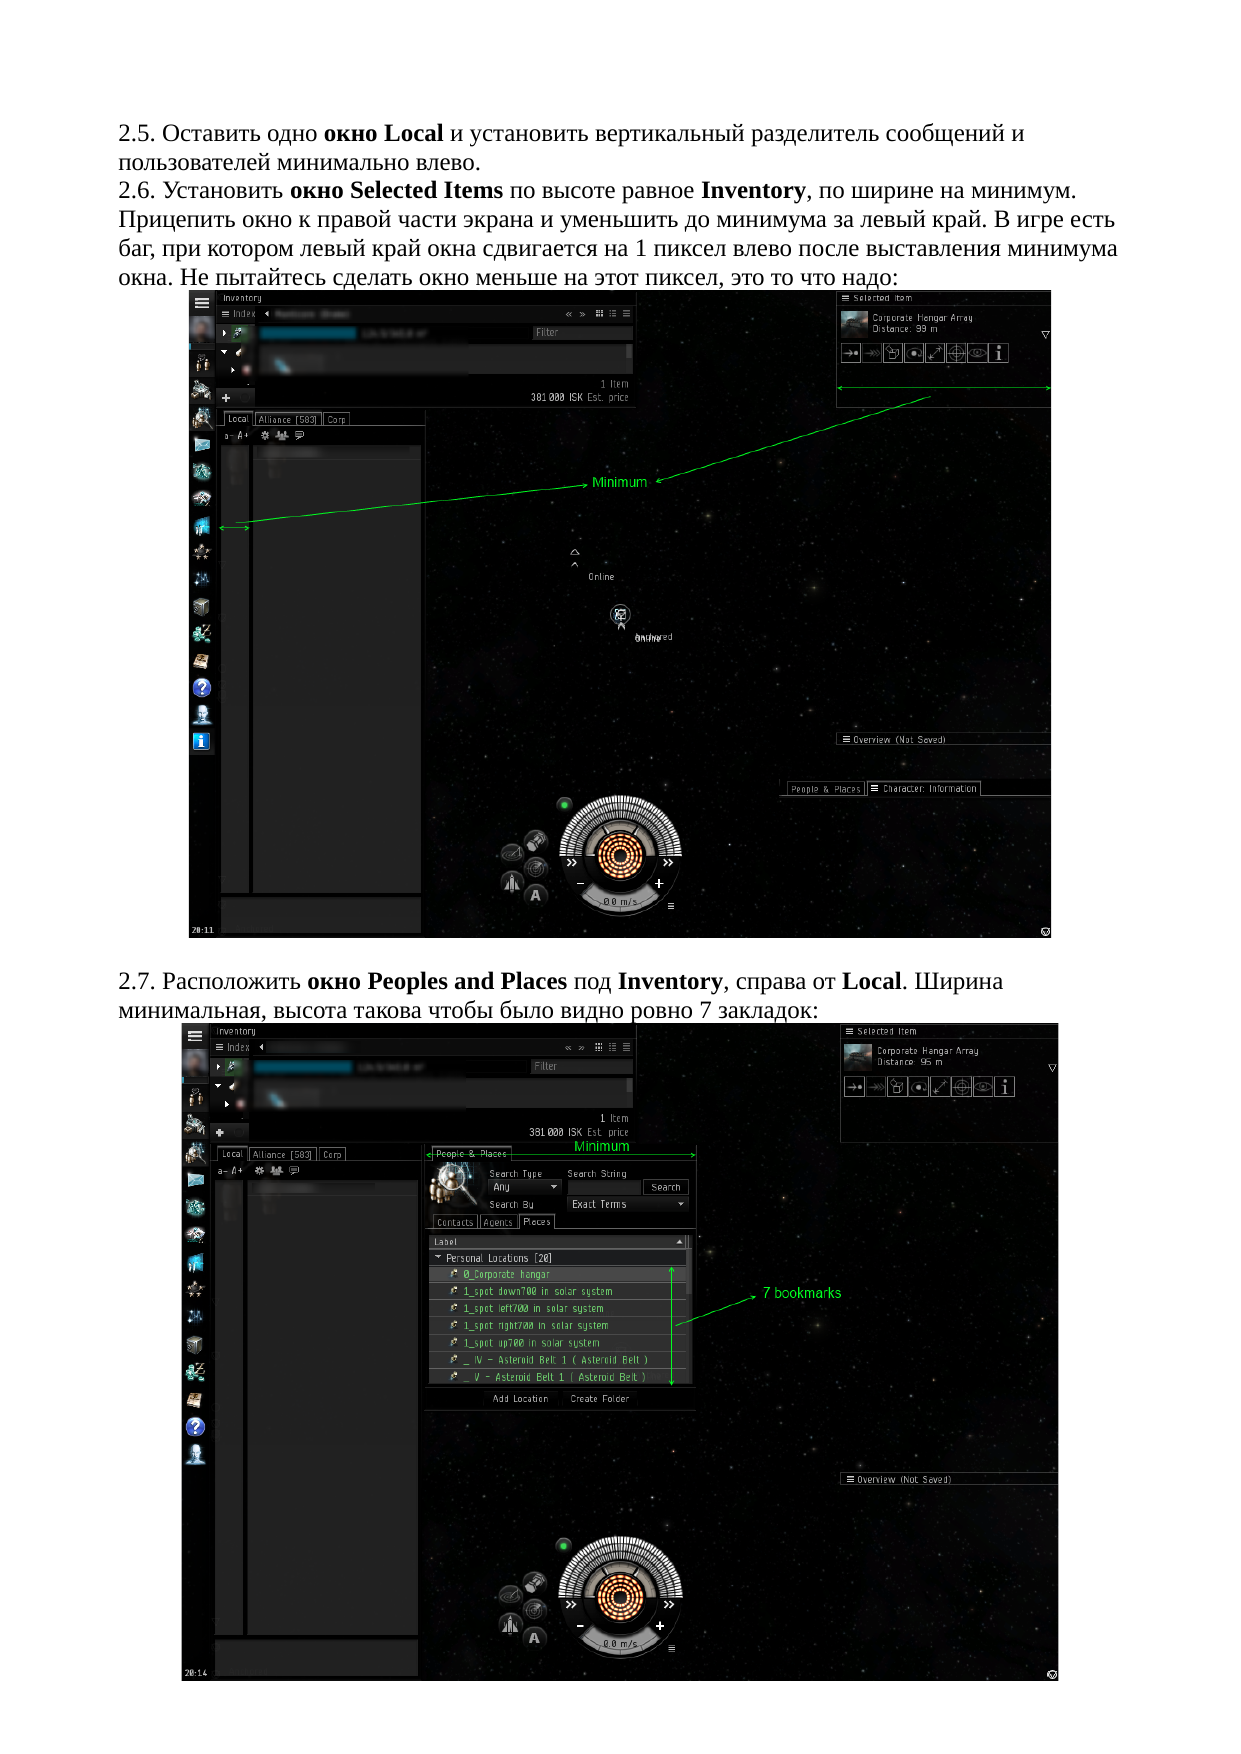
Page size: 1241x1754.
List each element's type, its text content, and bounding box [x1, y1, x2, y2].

text 2.7. Расположить окно Peoples and Places под Inventory, справа от Local. Ширина минимальная, высота такова чтобы было видно ровно 7 закладок: [118, 966, 1122, 1023]
text 2.5. Оставить одно окно Local и установить вертикальный разделитель сообщений и пользователей минимально влево. [118, 118, 1122, 176]
text 2.6. Установить окно Selected Items по высоте равное Inventory, по ширине на минимум. Прицепить окно к правой части экрана и уменьшить до минимума за левый край. В игре есть баг, при котором левый край окна сдвигается на 1 пиксел влево после выставления минимума окна. Не пытайтесь сделать окно меньше на этот пиксел, это то что надо: [118, 176, 1122, 291]
picture [181, 1023, 1059, 1681]
picture [188, 290, 1052, 938]
